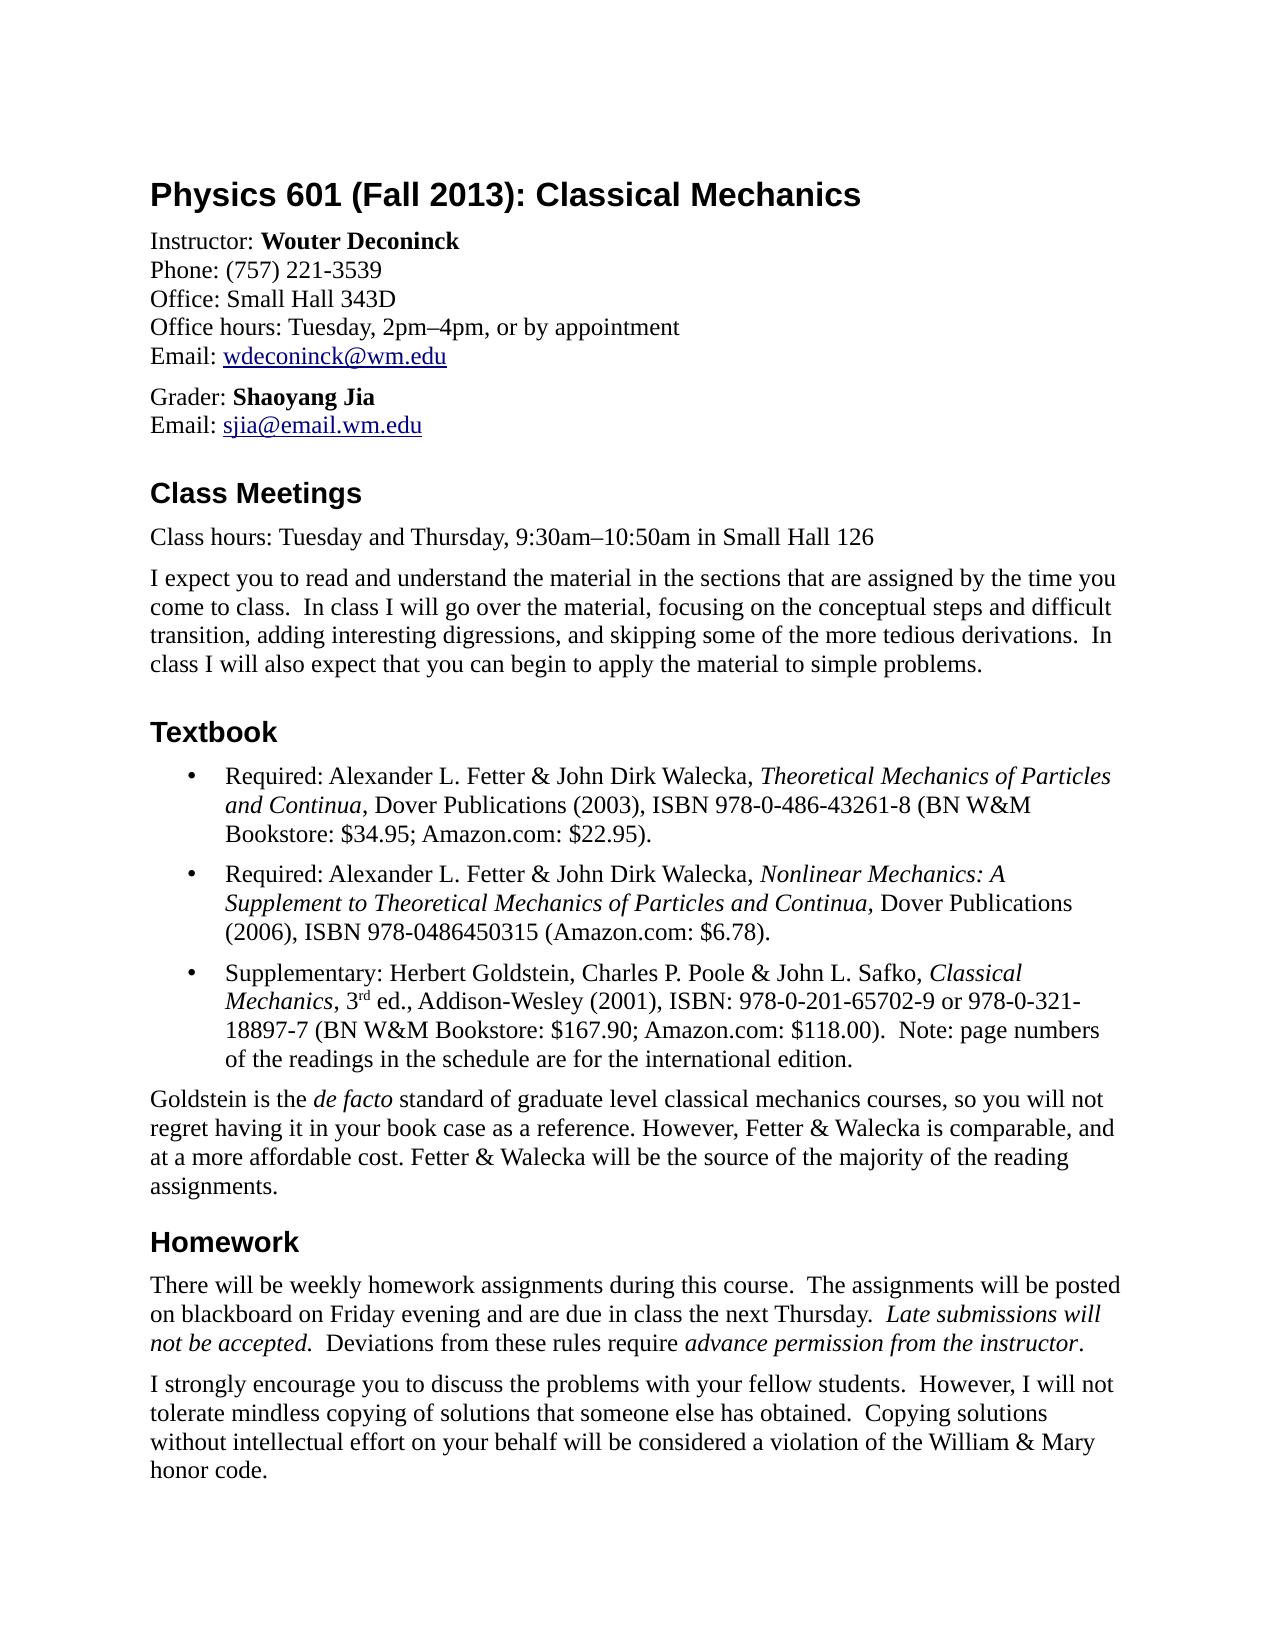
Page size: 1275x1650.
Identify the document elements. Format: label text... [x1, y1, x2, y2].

text Grader: Shaoyang Jia Email: sjia@email.wm.edu [150, 382, 1125, 439]
text There will be weekly homework assignments during this course. The assignments will be posted on blackboard on Friday evening and are due in class the next Thursday. Late submissions will not be accepted. Deviations from these rules require advance permission from the instructor. [150, 1271, 1125, 1357]
text Class hours: Tuesday and Thursday, 9:30am–10:50am in Small Hall 126 [150, 522, 1125, 551]
list Required: Alexander L. Fetter & John Dirk Walecka, Theoretical Mechanics of Particles and Continua, Dover Publications (2003), ISBN 978-0-486-43261-8 (BN W&M Bookstore: $34.95; Amazon.com: $22.95). [187, 761, 1125, 847]
subtitle Physics 601 (Fall 2013): Classical Mechanics [150, 175, 1125, 214]
text Instructor: Wouter Deconinck Phone: (757) 221-3539 Office: Small Hall 343D Office hours: Tuesday, 2pm–4pm, or by appointment Email: wdeconinck@wm.edu [150, 226, 1125, 370]
text I expect you to read and understand the material in the sections that are assigned by the time you come to class. In class I will go over the material, focusing on the conceptual steps and difficult transition, adding interesting digressions, and skipping some of the more tedious derivations. In class I will also expect that you can begin to apply the material to simple problems. [150, 563, 1125, 678]
subtitle Homework [150, 1224, 1125, 1258]
subtitle Class Meetings [150, 476, 1125, 510]
text I strongly encourage you to discuss the problems with your fellow students. However, I will not tolerate mindless copying of solutions that someone else has obtained. Copying solutions without intellectual effort on your behalf will be considered a violation of the William & Mary honor code. [150, 1369, 1125, 1484]
list Required: Alexander L. Fetter & John Dirk Walecka, Nonlinear Mechanics: A Supplement to Theoretical Mechanics of Particles and Continua, Dover Publications (2006), ISBN 978-0486450315 (Amazon.com: $6.78). [187, 859, 1125, 946]
subtitle Textbook [150, 715, 1125, 749]
list Supplementary: Herbert Goldstein, Charles P. Poole & John L. Safko, Classical Mechanics, 3rd ed., Addison-Wesley (2001), ISBN: 978-0-201-65702-9 or 978-0-321-18897-7 (BN W&M Bookstore: $167.90; Amazon.com: $118.00). Note: page numbers of the readings in the schedule are for the international edition. [187, 958, 1125, 1073]
text Goldstein is the de facto standard of graduate level classical mechanics courses, so you will not regret having it in your book case as a reference. However, Fetter & Walecka is comparable, and at a more affordable cost. Fetter & Walecka will be the source of the majority of the reading assignments. [150, 1084, 1125, 1199]
